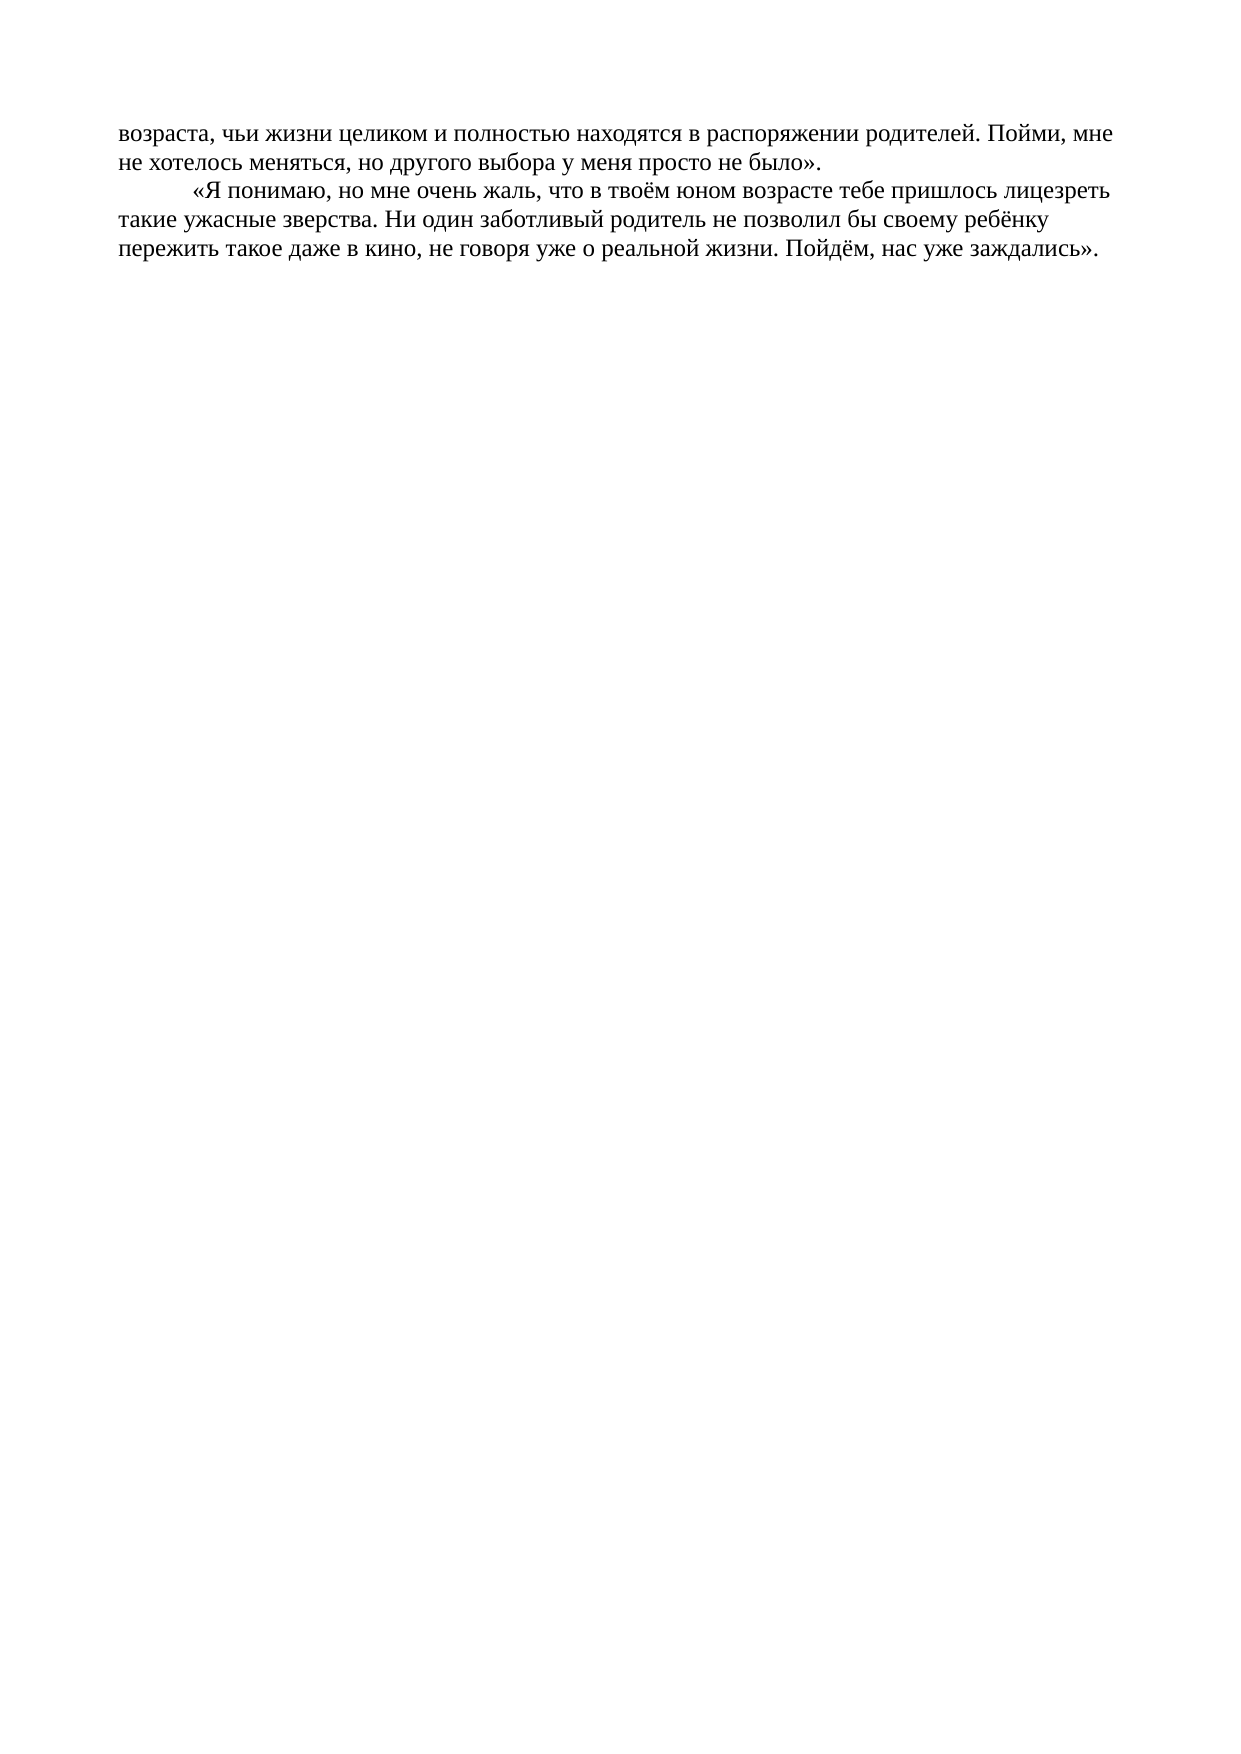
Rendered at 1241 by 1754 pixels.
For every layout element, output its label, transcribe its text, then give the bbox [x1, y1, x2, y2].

text «Я понимаю, но мне очень жаль, что в твоём юном возрасте тебе пришлось лицезреть такие ужасные зверства. Ни один заботливый родитель не позволил бы своему ребёнку пережить такое даже в кино, не говоря уже о реальной жизни. Пойдём, нас уже заждались». [118, 176, 1122, 262]
text возраста, чьи жизни целиком и полностью находятся в распоряжении родителей. Пойми, мне не хотелось меняться, но другого выбора у меня просто не было». [118, 118, 1122, 176]
